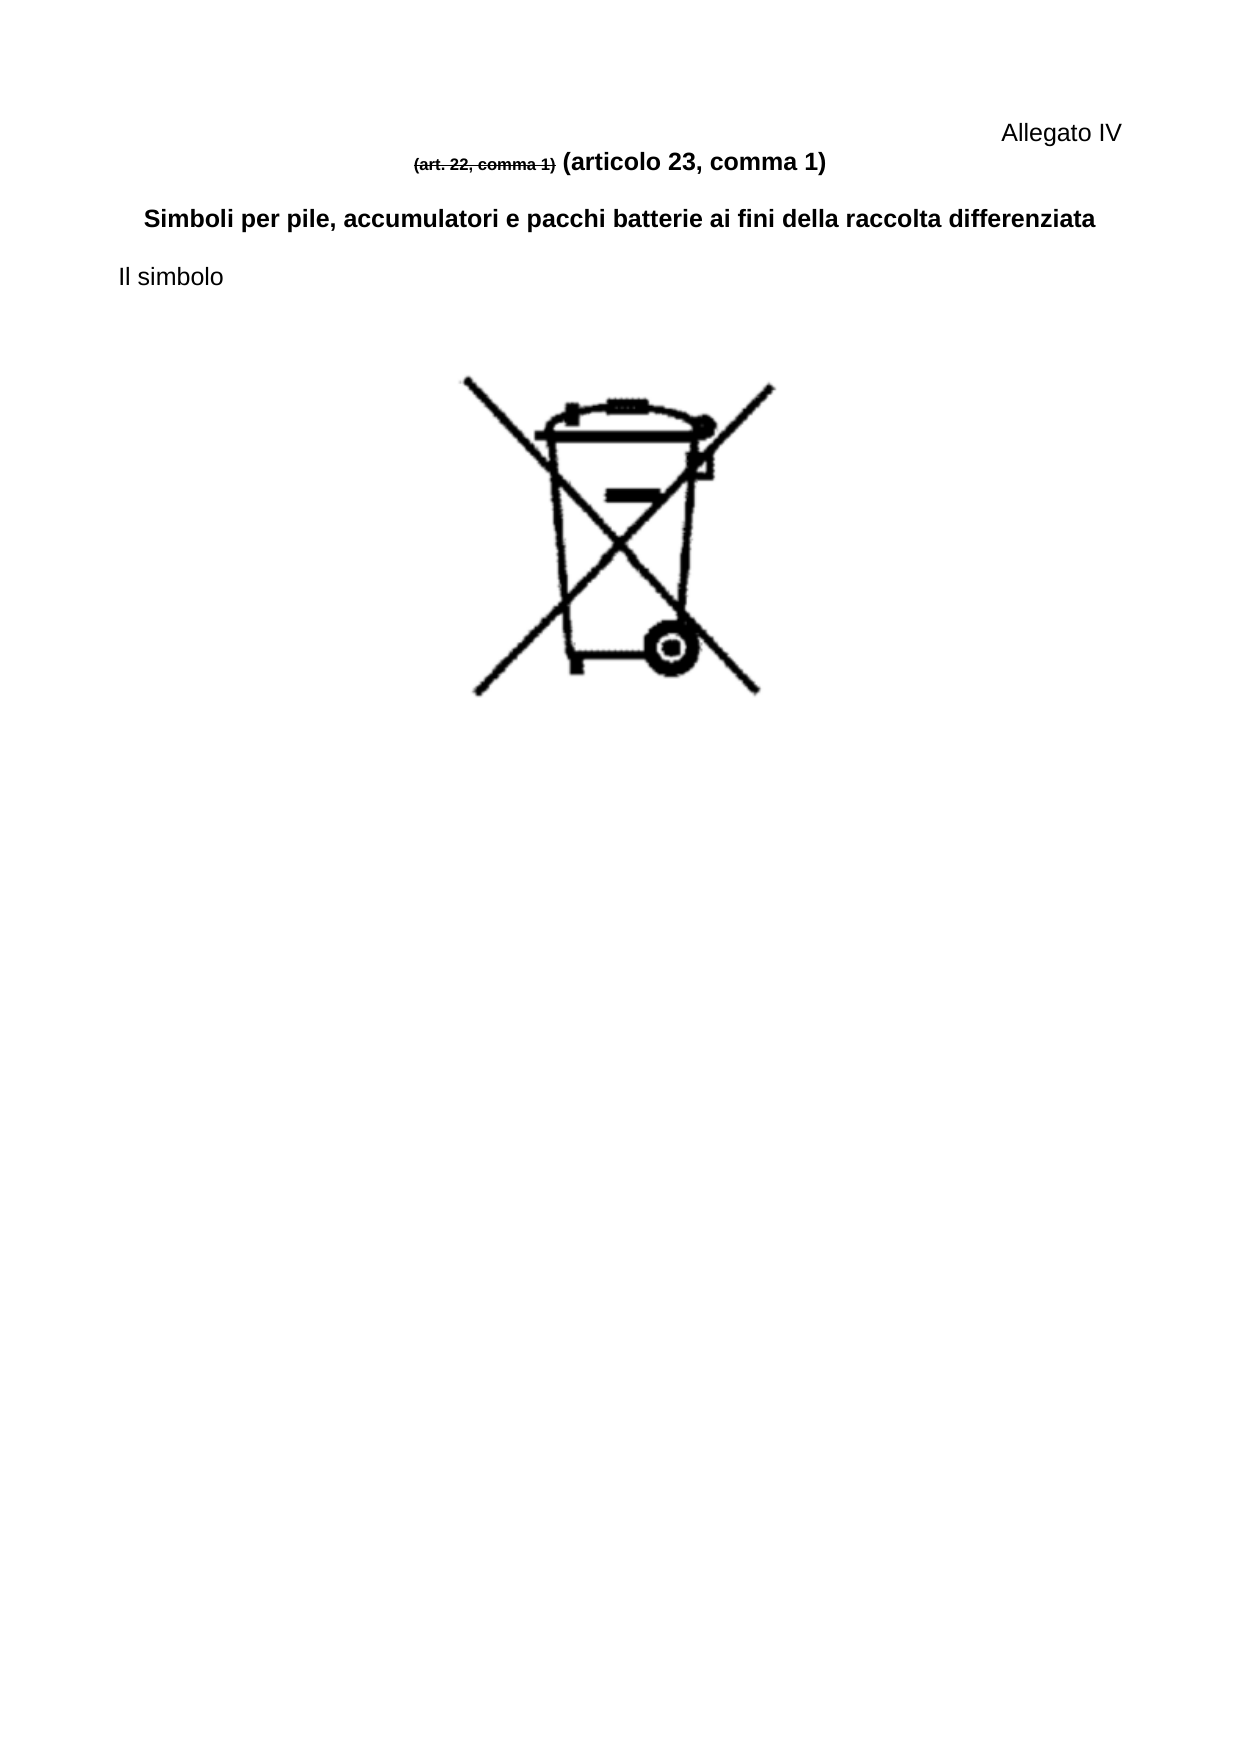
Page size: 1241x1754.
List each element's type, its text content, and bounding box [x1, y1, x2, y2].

picture [449, 360, 792, 710]
subtitle Allegato IV [118, 118, 1122, 147]
text (art. 22, comma 1) (articolo 23, comma 1) [118, 147, 1122, 176]
subtitle Simboli per pile, accumulatori e pacchi batterie ai fini della raccolta differenziata [118, 204, 1122, 233]
text Il simbolo [118, 262, 1122, 291]
